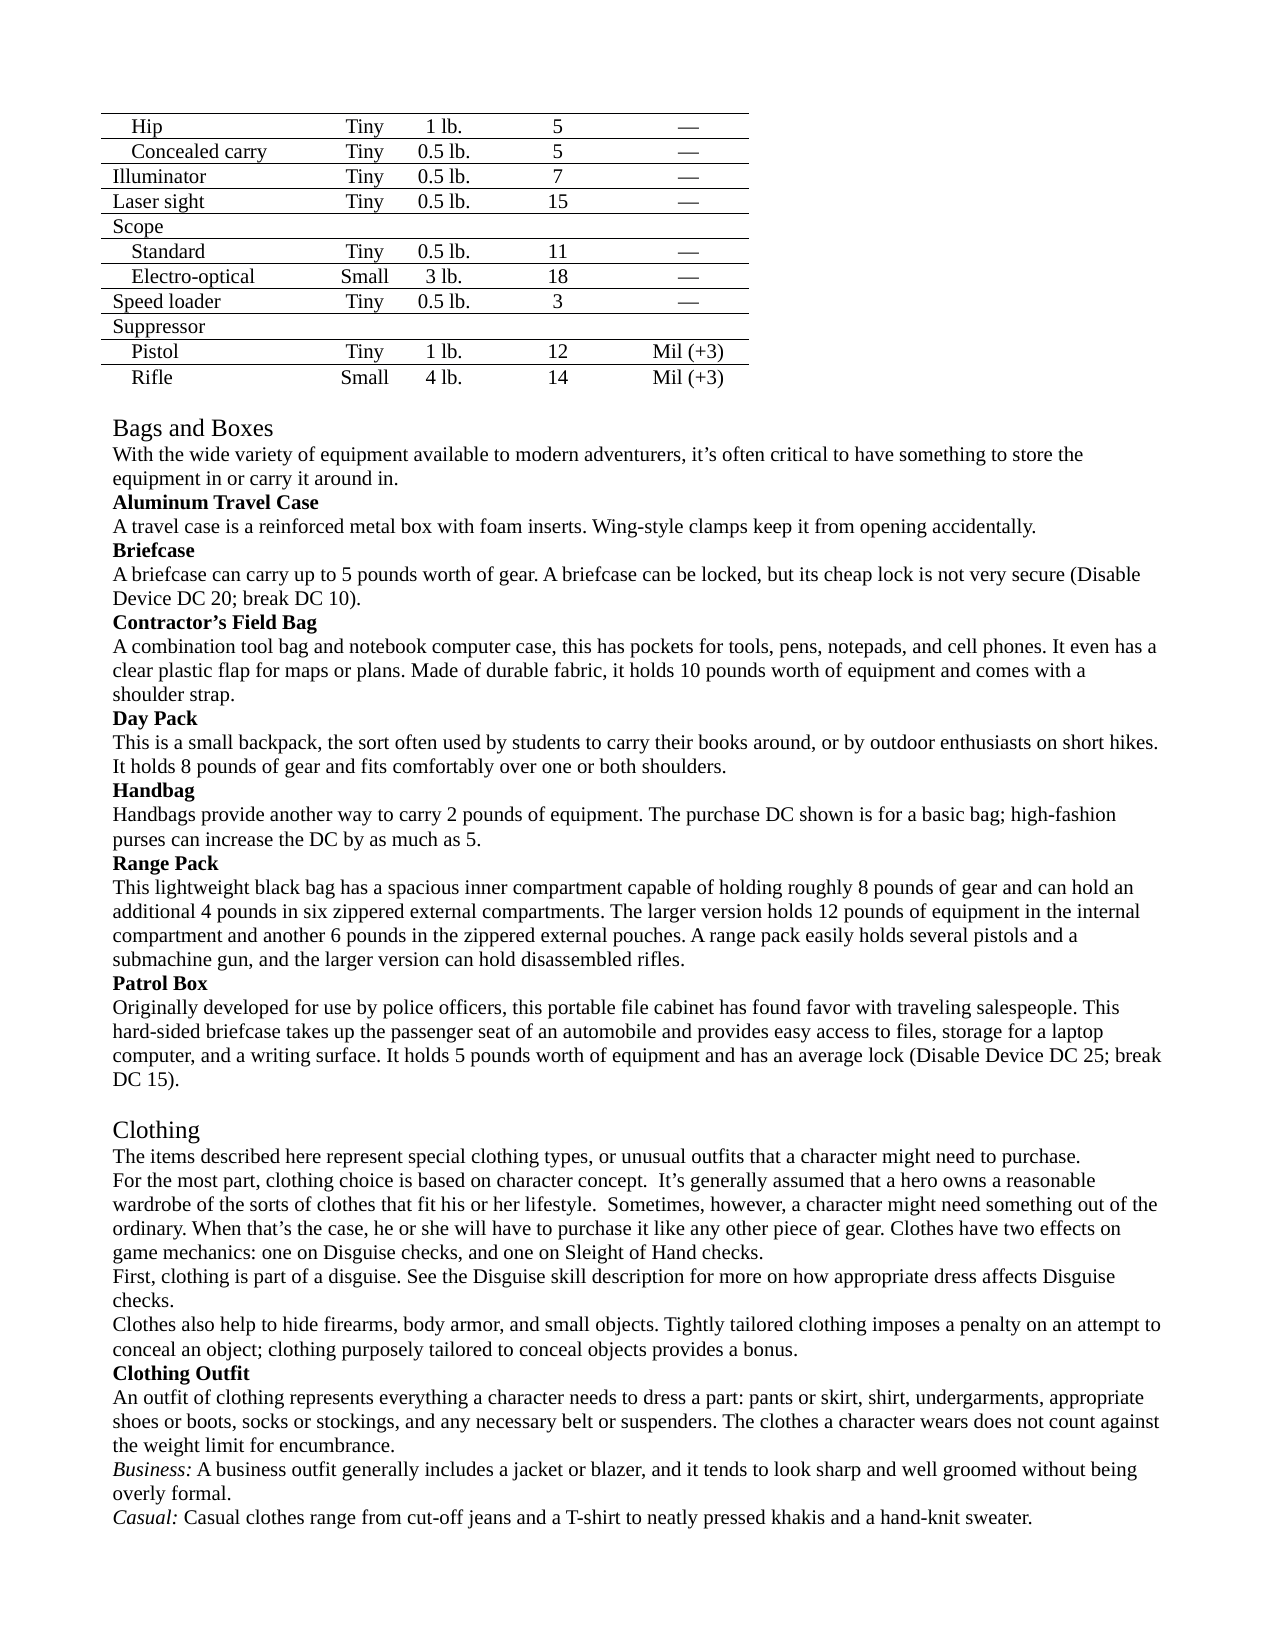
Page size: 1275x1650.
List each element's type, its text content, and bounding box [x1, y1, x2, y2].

table_cell Electro-optical [101, 264, 329, 288]
table_cell Pistol [101, 340, 329, 363]
table_cell 7 [488, 164, 628, 188]
subtitle Bags and Boxes [112, 413, 1162, 441]
subtitle Range Pack [112, 851, 1162, 874]
text This is a small backpack, the sort often used by students to carry their books around, or by outdoor enthusiasts on short hikes. It holds 8 pounds of gear and fits comfortably over one or both shoulders. [112, 730, 1162, 778]
table_cell — [628, 264, 749, 288]
table_cell 1 lb. [400, 114, 488, 138]
text First, clothing is part of a disguise. See the Disguise skill description for more on how appropriate dress affects Disguise checks. [112, 1264, 1162, 1312]
text Clothes also help to hide firearms, body armor, and small objects. Tightly tailored clothing imposes a penalty on an attempt to conceal an object; clothing purposely tailored to conceal objects provides a bonus. [112, 1312, 1162, 1361]
table_cell [400, 314, 488, 338]
text Handbags provide another way to carry 2 pounds of equipment. The purchase DC shown is for a basic bag; high-fashion purses can increase the DC by as much as 5. [112, 802, 1162, 851]
table_cell [628, 314, 749, 338]
text The items described here represent special clothing types, or unusual outfits that a character might need to purchase. [112, 1144, 1162, 1168]
subtitle Clothing [112, 1115, 1162, 1144]
table_cell [329, 314, 400, 338]
table_cell Hip [101, 114, 329, 138]
table_cell Small [329, 264, 400, 288]
table_cell [329, 214, 400, 238]
text With the wide variety of equipment available to modern adventurers, it’s often critical to have something to store the equipment in or carry it around in. [112, 441, 1162, 489]
subtitle Contractor’s Field Bag [112, 610, 1162, 634]
table_cell [488, 214, 628, 238]
table_cell 0.5 lb. [400, 164, 488, 188]
table_cell 3 lb. [400, 264, 488, 288]
table_cell Standard [101, 239, 329, 263]
table_cell [488, 314, 628, 338]
table_cell Tiny [329, 189, 400, 213]
table_cell Mil (+3) [628, 365, 749, 389]
table_cell Rifle [101, 365, 329, 389]
table_cell 4 lb. [400, 365, 488, 389]
table_cell — [628, 139, 749, 163]
table_cell Speed loader [101, 289, 329, 313]
text Originally developed for use by police officers, this portable file cabinet has found favor with traveling salespeople. This hard-sided briefcase takes up the passenger seat of an automobile and provides easy access to files, storage for a laptop computer, and a writing surface. It holds 5 pounds worth of equipment and has an average lock (Disable Device DC 25; break DC 15). [112, 995, 1162, 1091]
table_cell 5 [488, 139, 628, 163]
text Casual: Casual clothes range from cut-off jeans and a T-shirt to neatly pressed khakis and a hand-knit sweater. [112, 1505, 1162, 1529]
table_cell Tiny [329, 340, 400, 363]
table_cell [400, 214, 488, 238]
table_cell — [628, 239, 749, 263]
table_cell Tiny [329, 139, 400, 163]
subtitle Aluminum Travel Case [112, 489, 1162, 514]
text For the most part, clothing choice is based on character concept. It’s generally assumed that a hero owns a reasonable wardrobe of the sorts of clothes that fit his or her lifestyle. Sometimes, however, a character might need something out of the ordinary. When that’s the case, he or she will have to purchase it like any other piece of gear. Clothes have two effects on game mechanics: one on Disguise checks, and one on Sleight of Hand checks. [112, 1168, 1162, 1264]
table_cell Tiny [329, 289, 400, 313]
table_cell — [628, 114, 749, 138]
table_cell Suppressor [101, 314, 329, 338]
subtitle Briefcase [112, 538, 1162, 562]
subtitle Clothing Outfit [112, 1361, 1162, 1384]
table_cell Concealed carry [101, 139, 329, 163]
text A travel case is a reinforced metal box with foam inserts. Wing-style clamps keep it from opening accidentally. [112, 514, 1162, 538]
text A briefcase can carry up to 5 pounds worth of gear. A briefcase can be locked, but its cheap lock is not very secure (Disable Device DC 20; break DC 10). [112, 562, 1162, 610]
table_cell — [628, 189, 749, 213]
table_cell 3 [488, 289, 628, 313]
table_cell Illuminator [101, 164, 329, 188]
table_cell 18 [488, 264, 628, 288]
text A combination tool bag and notebook computer case, this has pockets for tools, pens, notepads, and cell phones. It even has a clear plastic flap for maps or plans. Made of durable fabric, it holds 10 pounds worth of equipment and comes with a shoulder strap. [112, 634, 1162, 706]
table_cell Tiny [329, 164, 400, 188]
table_cell Mil (+3) [628, 340, 749, 363]
table_cell 11 [488, 239, 628, 263]
subtitle Day Pack [112, 706, 1162, 730]
table_cell 12 [488, 340, 628, 363]
table_cell 0.5 lb. [400, 239, 488, 263]
text Business: A business outfit generally includes a jacket or blazer, and it tends to look sharp and well groomed without being overly formal. [112, 1457, 1162, 1505]
table_cell Tiny [329, 114, 400, 138]
table_cell 15 [488, 189, 628, 213]
table_cell 14 [488, 365, 628, 389]
table_cell [628, 214, 749, 238]
text This lightweight black bag has a spacious inner compartment capable of holding roughly 8 pounds of gear and can hold an additional 4 pounds in six zippered external compartments. The larger version holds 12 pounds of equipment in the internal compartment and another 6 pounds in the zippered external pouches. A range pack easily holds several pistols and a submachine gun, and the larger version can hold disassembled rifles. [112, 874, 1162, 971]
table_cell 0.5 lb. [400, 289, 488, 313]
text An outfit of clothing represents everything a character needs to dress a part: pants or skirt, shirt, undergarments, appropriate shoes or boots, socks or stockings, and any necessary belt or suspenders. The clothes a character wears does not count against the weight limit for encumbrance. [112, 1384, 1162, 1457]
table_cell 1 lb. [400, 340, 488, 363]
table_cell — [628, 164, 749, 188]
table_cell Scope [101, 214, 329, 238]
table_cell Laser sight [101, 189, 329, 213]
table_cell 0.5 lb. [400, 189, 488, 213]
table_cell 0.5 lb. [400, 139, 488, 163]
table_cell Small [329, 365, 400, 389]
table_cell Tiny [329, 239, 400, 263]
subtitle Handbag [112, 778, 1162, 802]
table_cell — [628, 289, 749, 313]
table_cell 5 [488, 114, 628, 138]
subtitle Patrol Box [112, 971, 1162, 995]
